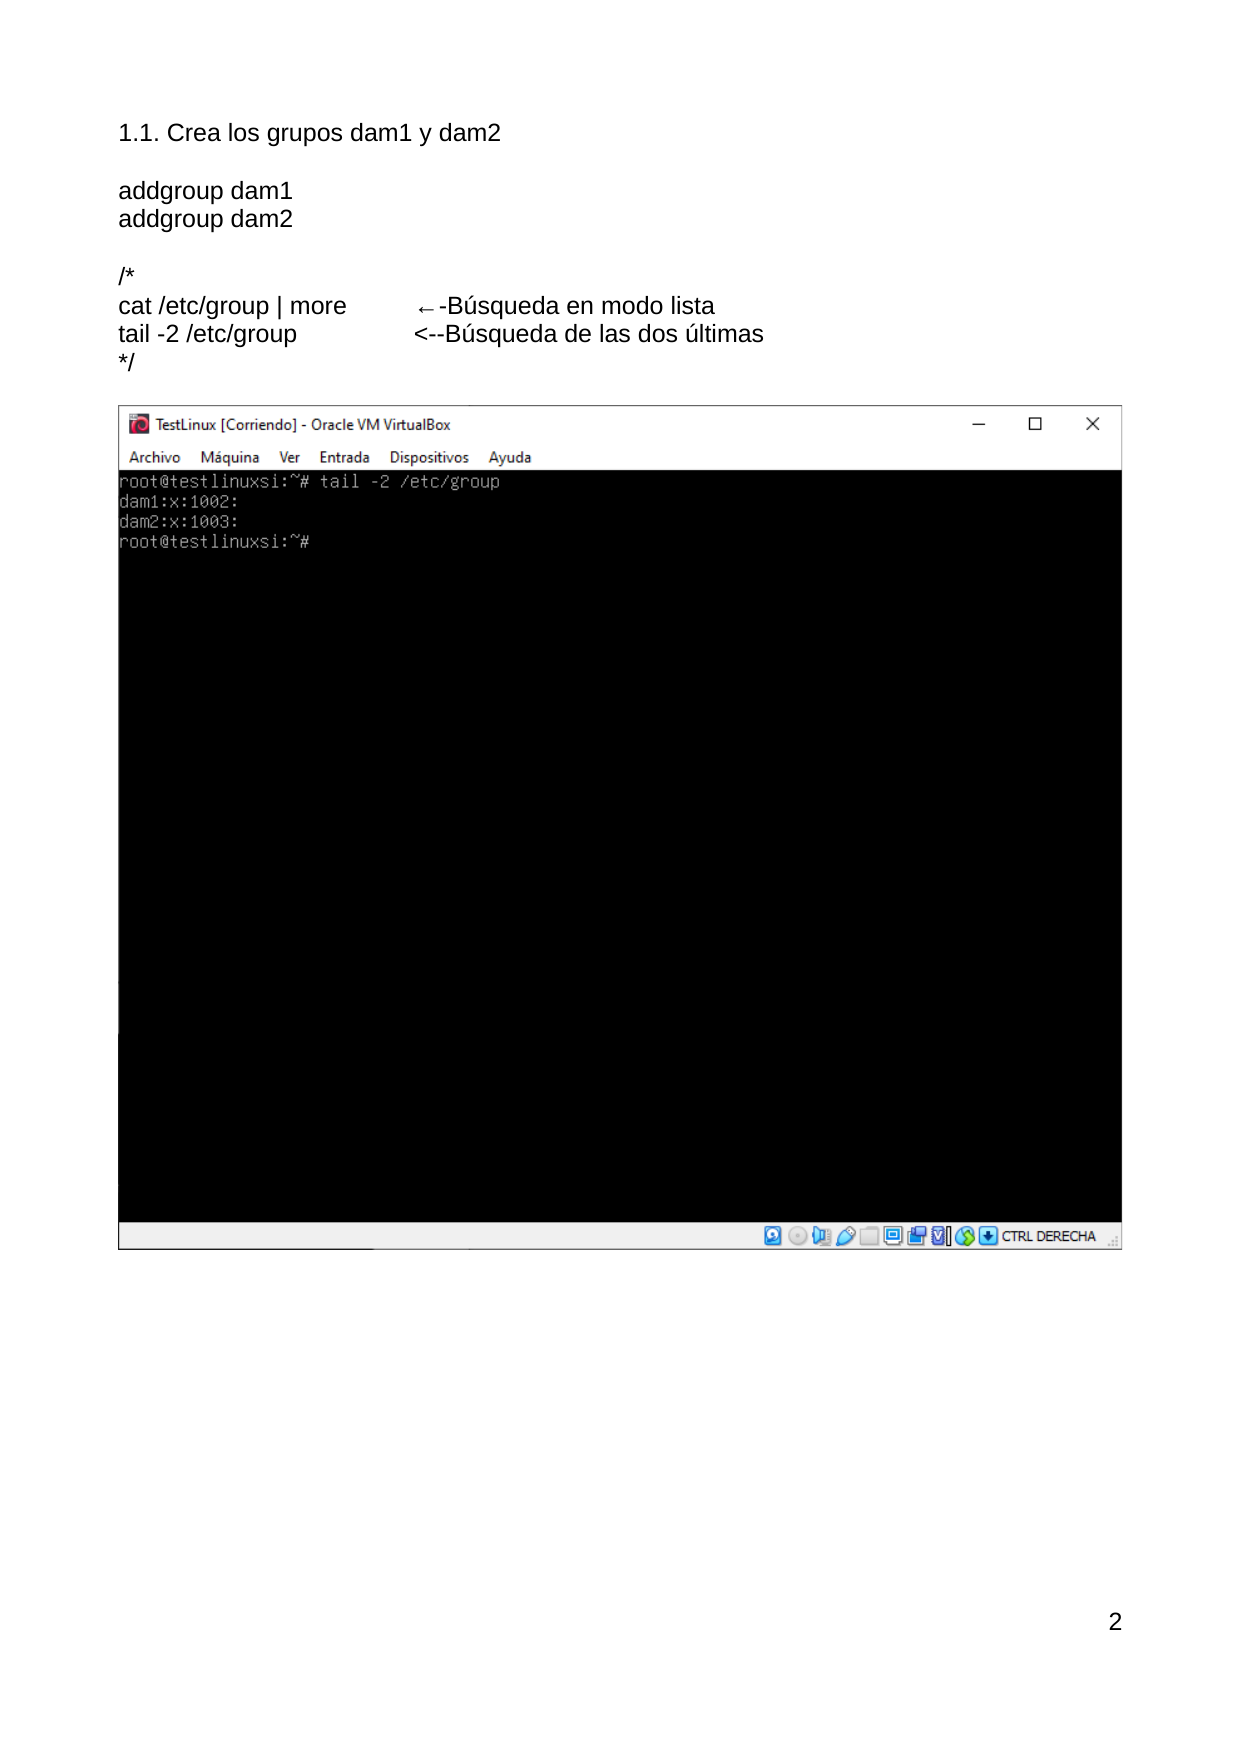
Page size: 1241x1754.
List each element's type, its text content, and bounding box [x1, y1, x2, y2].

text tail -2 /etc/group <--Búsqueda de las dos últimas [118, 319, 1122, 348]
text 1.1. Crea los grupos dam1 y dam2 [118, 118, 1122, 147]
text addgroup dam1 [118, 176, 1122, 204]
text addgroup dam2 [118, 204, 1122, 233]
picture [118, 405, 1123, 1250]
text */ [118, 348, 1122, 377]
text /* [118, 262, 1122, 291]
text cat /etc/group | more ←-Búsqueda en modo lista [118, 291, 1122, 319]
